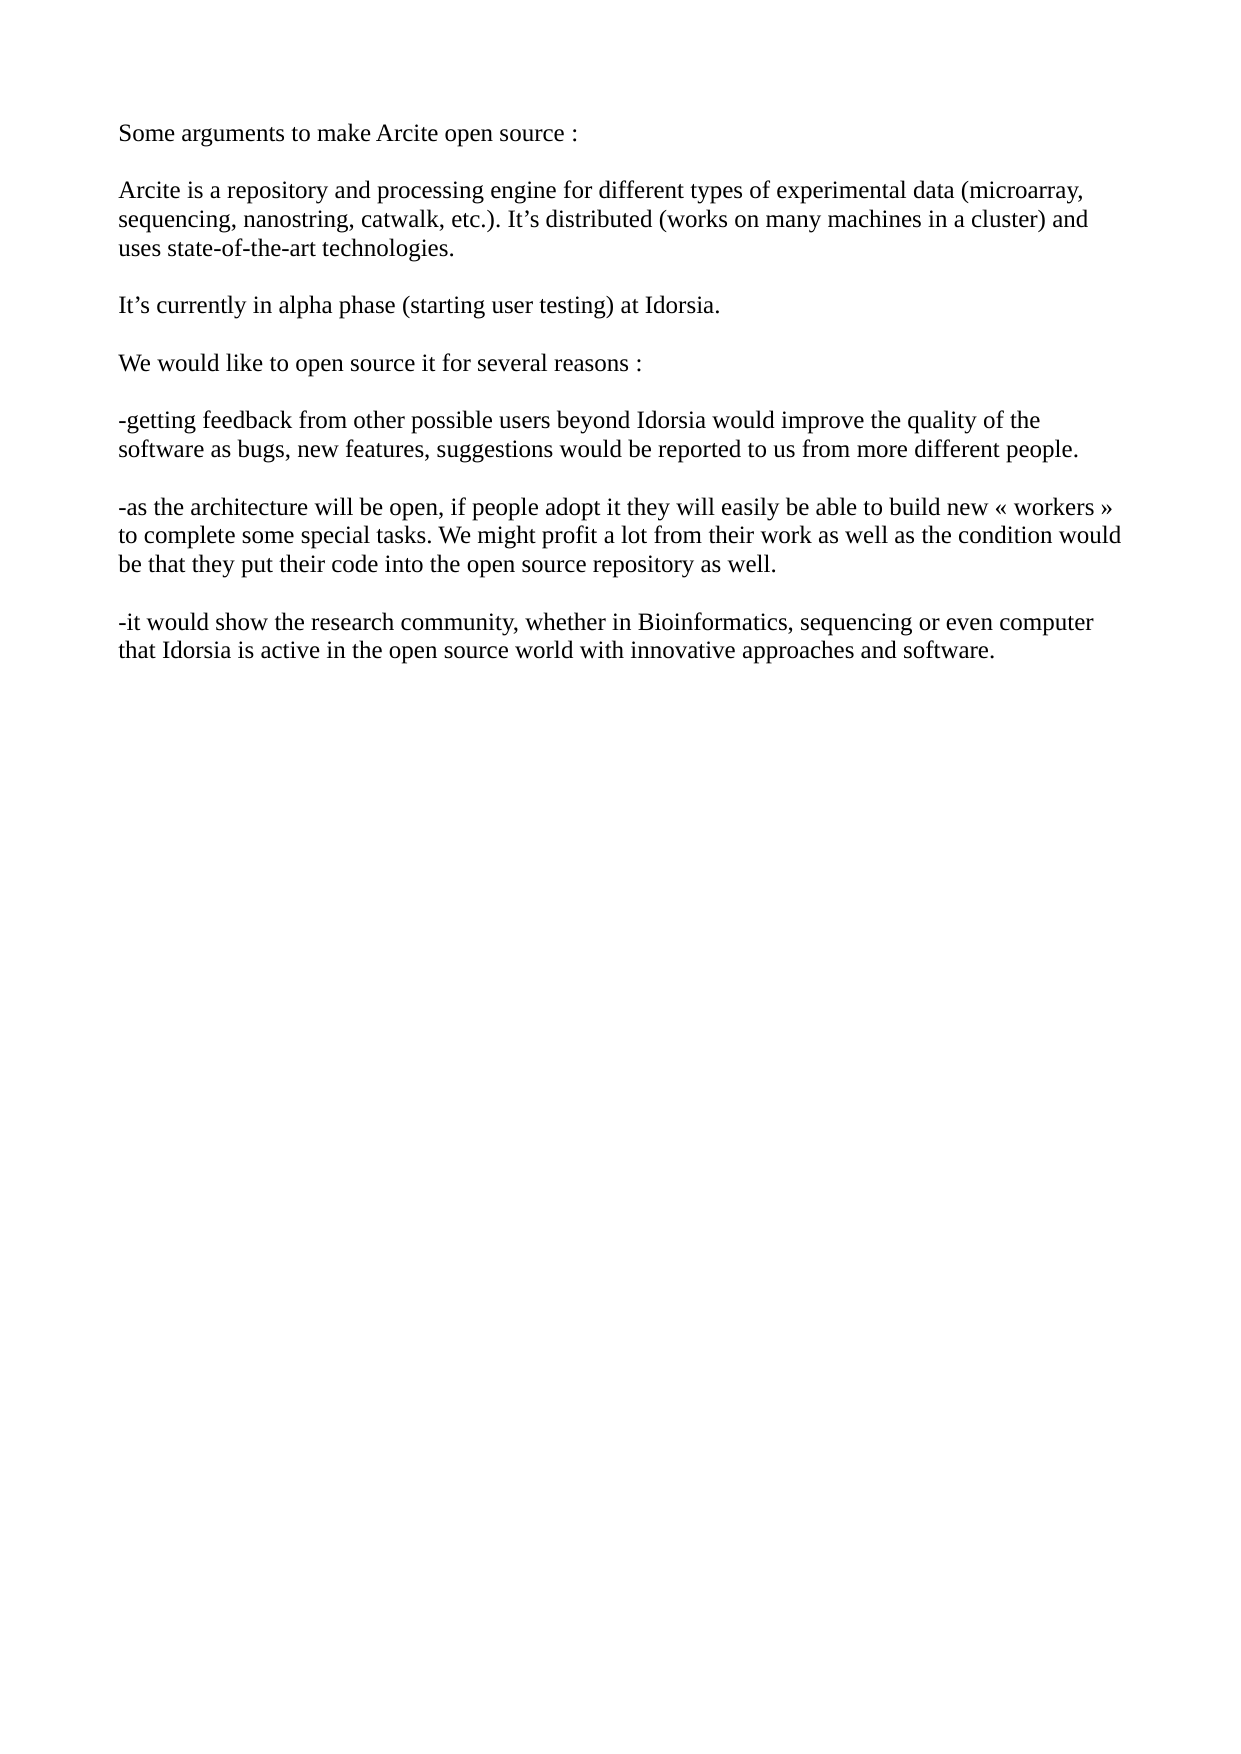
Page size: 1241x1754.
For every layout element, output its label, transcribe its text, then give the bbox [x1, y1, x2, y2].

text -as the architecture will be open, if people adopt it they will easily be able to build new « workers » to complete some special tasks. We might profit a lot from their work as well as the condition would be that they put their code into the open source repository as well. [118, 492, 1122, 578]
text It’s currently in alpha phase (starting user testing) at Idorsia. [118, 291, 1122, 319]
text We would like to open source it for several reasons : [118, 348, 1122, 377]
text Some arguments to make Arcite open source : [118, 118, 1122, 147]
text -getting feedback from other possible users beyond Idorsia would improve the quality of the software as bugs, new features, suggestions would be reported to us from more different people. [118, 406, 1122, 463]
text Arcite is a repository and processing engine for different types of experimental data (microarray, sequencing, nanostring, catwalk, etc.). It’s distributed (works on many machines in a cluster) and uses state-of-the-art technologies. [118, 176, 1122, 262]
text -it would show the research community, whether in Bioinformatics, sequencing or even computer that Idorsia is active in the open source world with innovative approaches and software. [118, 607, 1122, 664]
